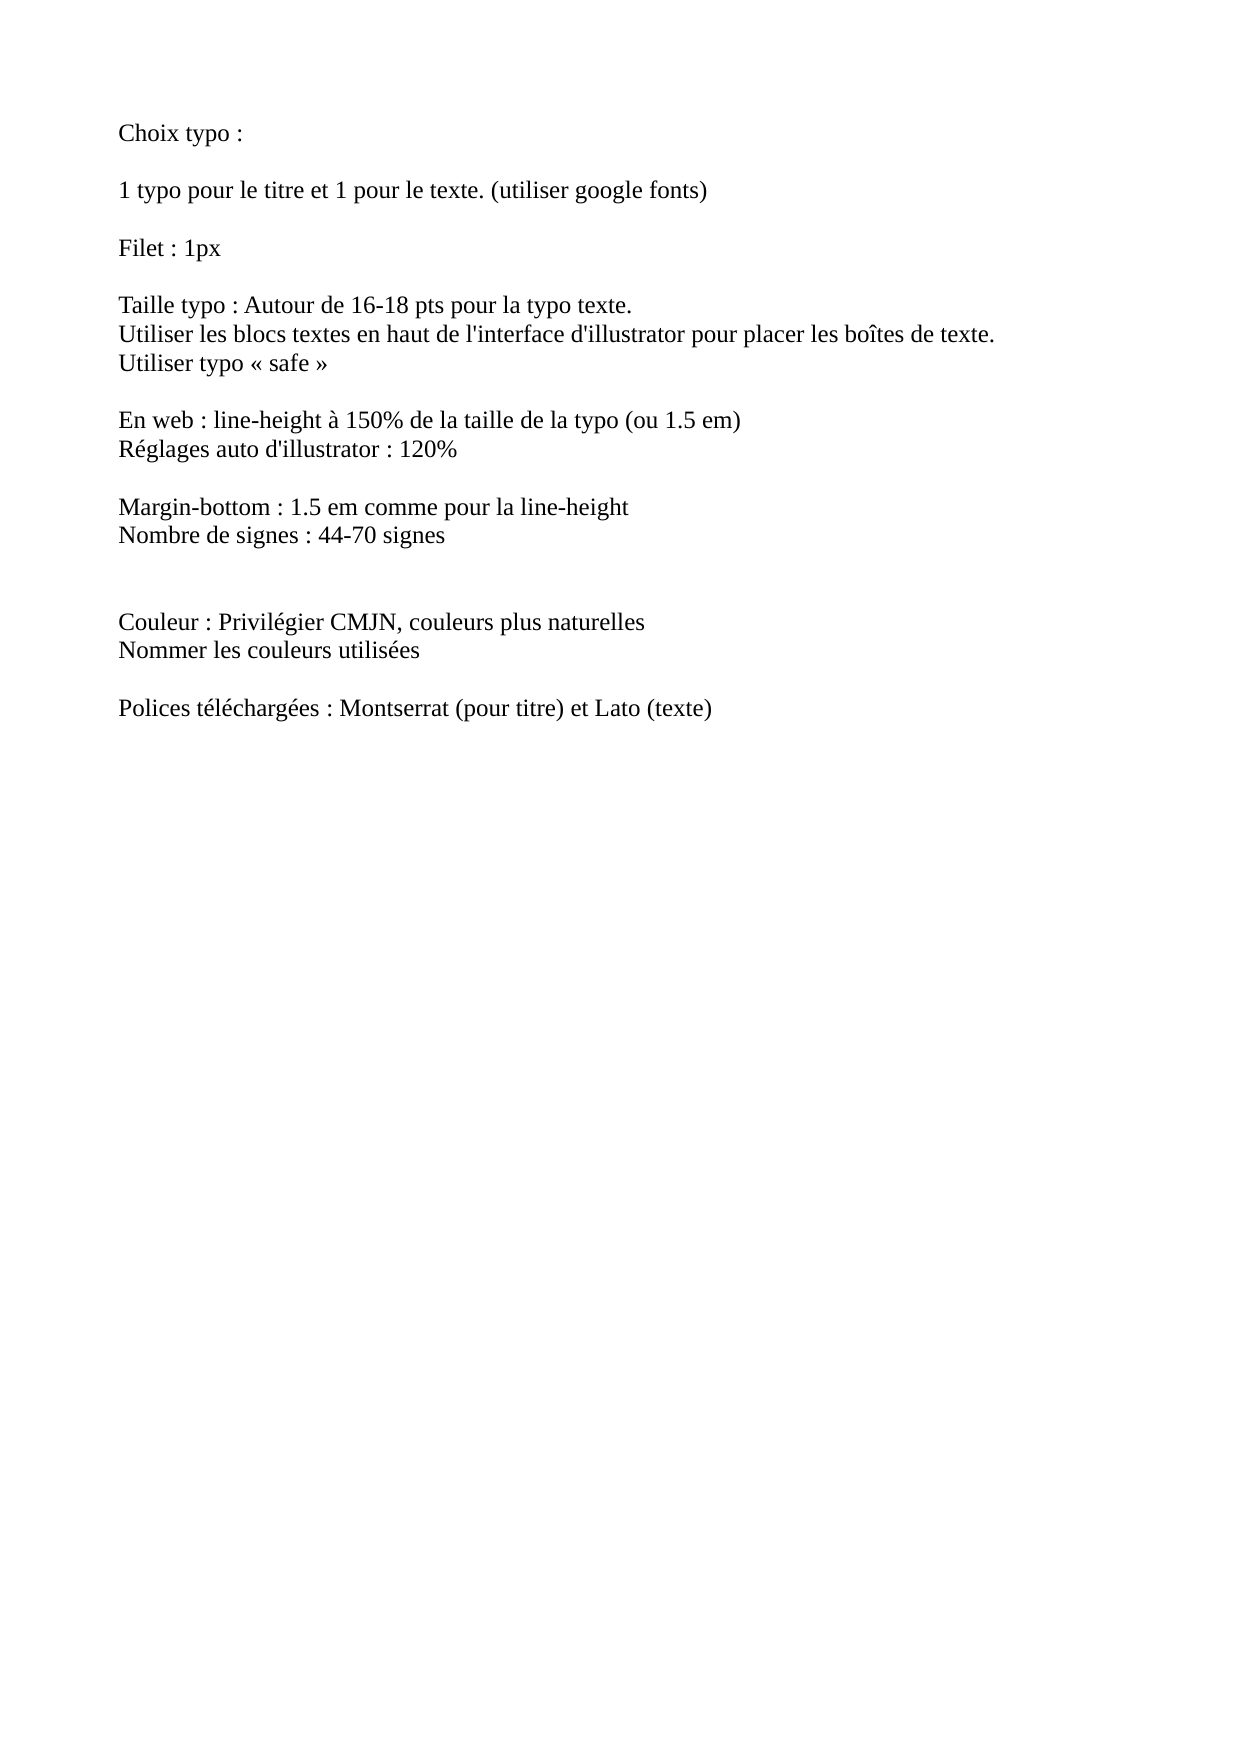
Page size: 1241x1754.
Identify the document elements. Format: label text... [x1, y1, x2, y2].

text Utiliser typo « safe » [118, 348, 1122, 377]
text Taille typo : Autour de 16-18 pts pour la typo texte. [118, 291, 1122, 319]
text Utiliser les blocs textes en haut de l'interface d'illustrator pour placer les boîtes de texte. [118, 319, 1122, 348]
text En web : line-height à 150% de la taille de la typo (ou 1.5 em) [118, 406, 1122, 434]
text Polices téléchargées : Montserrat (pour titre) et Lato (texte) [118, 693, 1122, 722]
text Filet : 1px [118, 233, 1122, 262]
text 1 typo pour le titre et 1 pour le texte. (utiliser google fonts) [118, 176, 1122, 204]
text Nommer les couleurs utilisées [118, 636, 1122, 664]
text Réglages auto d'illustrator : 120% [118, 434, 1122, 463]
text Nombre de signes : 44-70 signes [118, 521, 1122, 549]
text Choix typo : [118, 118, 1122, 147]
text Margin-bottom : 1.5 em comme pour la line-height [118, 492, 1122, 521]
text Couleur : Privilégier CMJN, couleurs plus naturelles [118, 607, 1122, 636]
